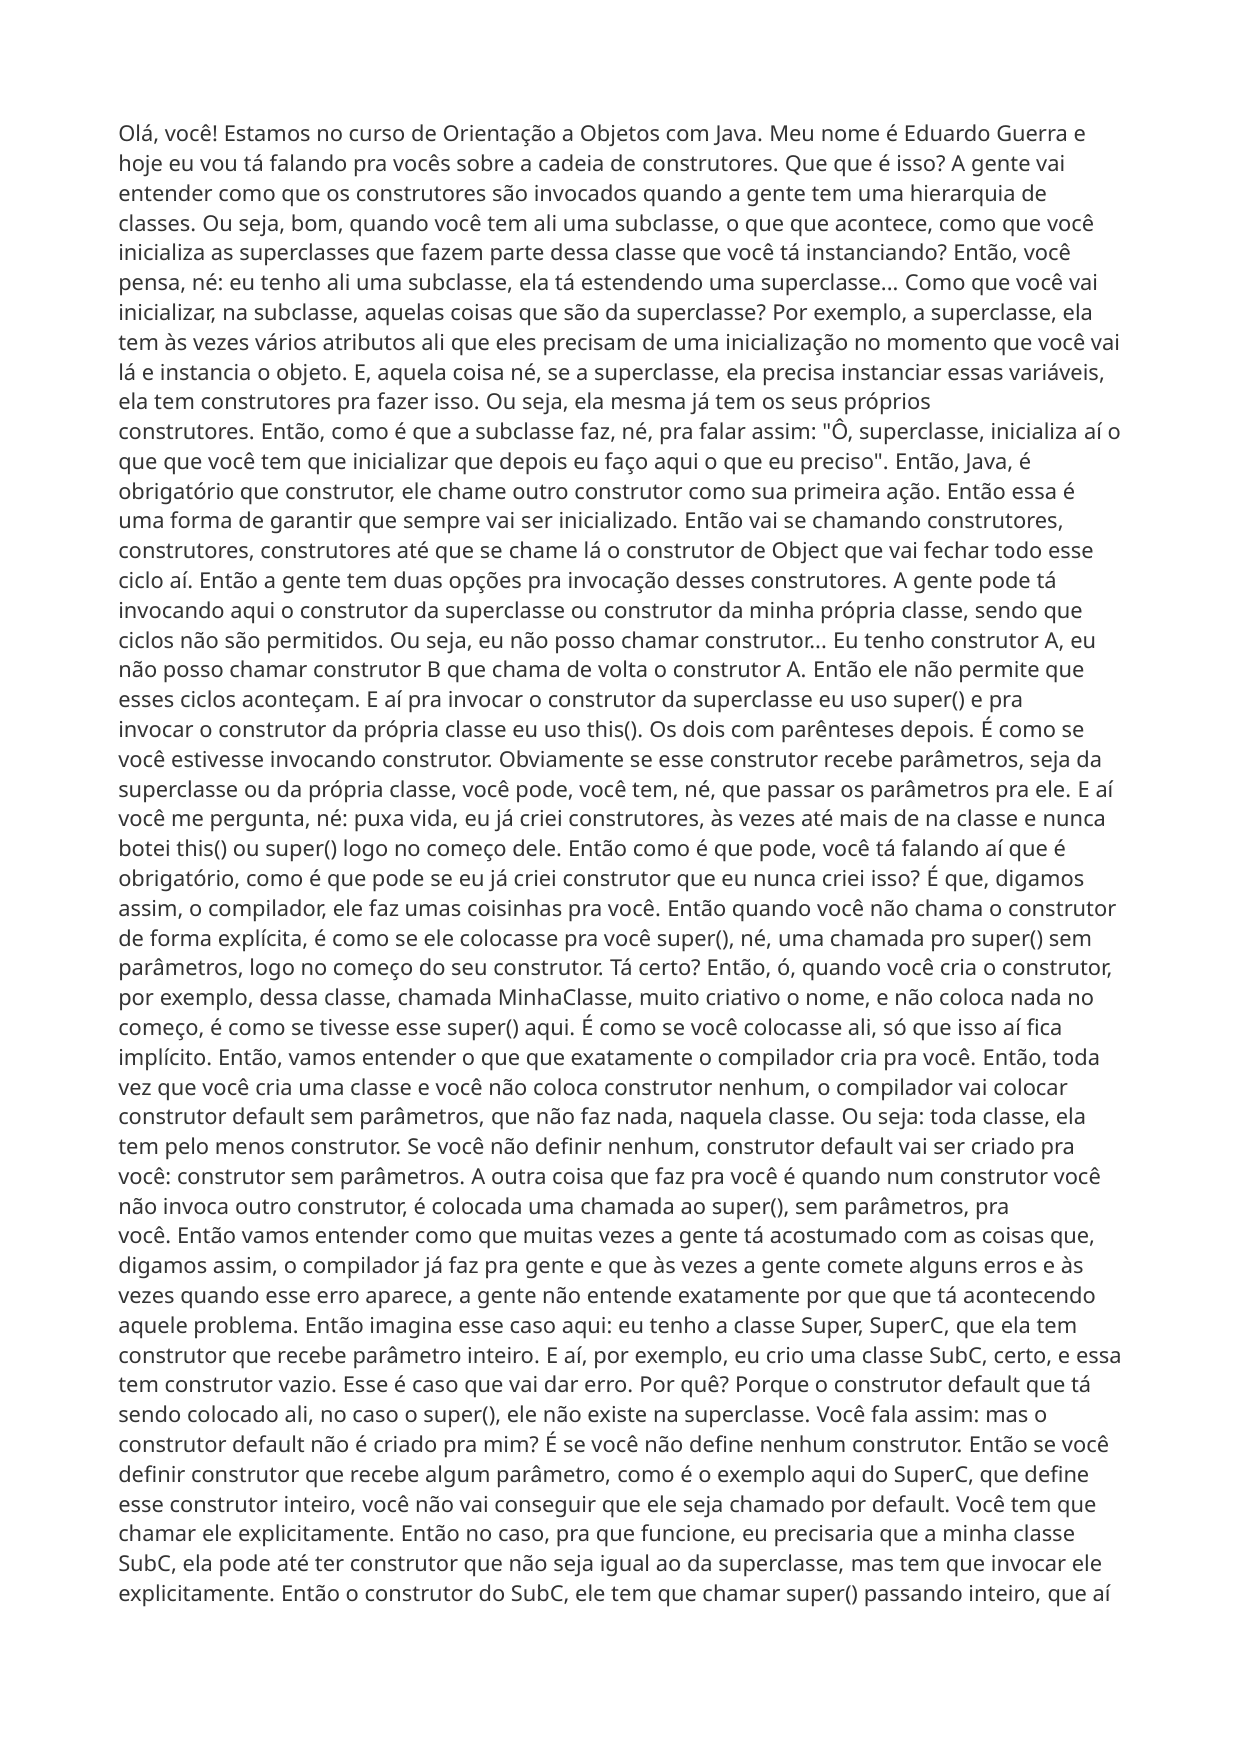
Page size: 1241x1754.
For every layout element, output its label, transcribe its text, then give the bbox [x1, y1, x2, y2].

text Olá, você! Estamos no curso de Orientação a Objetos com Java. Meu nome é Eduardo Guerra e hoje eu vou tá falando pra vocês sobre a cadeia de construtores. Que que é isso? A gente vai entender como que os construtores são invocados quando a gente tem uma hierarquia de classes. Ou seja, bom, quando você tem ali uma subclasse, o que que acontece, como que você inicializa as superclasses que fazem parte dessa classe que você tá instanciando? Então, você pensa, né: eu tenho ali uma subclasse, ela tá estendendo uma superclasse... Como que você vai inicializar, na subclasse, aquelas coisas que são da superclasse? Por exemplo, a superclasse, ela tem às vezes vários atributos ali que eles precisam de uma inicialização no momento que você vai lá e instancia o objeto. E, aquela coisa né, se a superclasse, ela precisa instanciar essas variáveis, ela tem construtores pra fazer isso. Ou seja, ela mesma já tem os seus próprios construtores. Então, como é que a subclasse faz, né, pra falar assim: "Ô, superclasse, inicializa aí o que que você tem que inicializar que depois eu faço aqui o que eu preciso". Então, Java, é obrigatório que construtor, ele chame outro construtor como sua primeira ação. Então essa é uma forma de garantir que sempre vai ser inicializado. Então vai se chamando construtores, construtores, construtores até que se chame lá o construtor de Object que vai fechar todo esse ciclo aí. Então a gente tem duas opções pra invocação desses construtores. A gente pode tá invocando aqui o construtor da superclasse ou construtor da minha própria classe, sendo que ciclos não são permitidos. Ou seja, eu não posso chamar construtor... Eu tenho construtor A, eu não posso chamar construtor B que chama de volta o construtor A. Então ele não permite que esses ciclos aconteçam. E aí pra invocar o construtor da superclasse eu uso super() e pra invocar o construtor da própria classe eu uso this(). Os dois com parênteses depois. É como se você estivesse invocando construtor. Obviamente se esse construtor recebe parâmetros, seja da superclasse ou da própria classe, você pode, você tem, né, que passar os parâmetros pra ele. E aí você me pergunta, né: puxa vida, eu já criei construtores, às vezes até mais de na classe e nunca botei this() ou super() logo no começo dele. Então como é que pode, você tá falando aí que é obrigatório, como é que pode se eu já criei construtor que eu nunca criei isso? É que, digamos assim, o compilador, ele faz umas coisinhas pra você. Então quando você não chama o construtor de forma explícita, é como se ele colocasse pra você super(), né, uma chamada pro super() sem parâmetros, logo no começo do seu construtor. Tá certo? Então, ó, quando você cria o construtor, por exemplo, dessa classe, chamada MinhaClasse, muito criativo o nome, e não coloca nada no começo, é como se tivesse esse super() aqui. É como se você colocasse ali, só que isso aí fica implícito. Então, vamos entender o que que exatamente o compilador cria pra você. Então, toda vez que você cria uma classe e você não coloca construtor nenhum, o compilador vai colocar construtor default sem parâmetros, que não faz nada, naquela classe. Ou seja: toda classe, ela tem pelo menos construtor. Se você não definir nenhum, construtor default vai ser criado pra você: construtor sem parâmetros. A outra coisa que faz pra você é quando num construtor você não invoca outro construtor, é colocada uma chamada ao super(), sem parâmetros, pra você. Então vamos entender como que muitas vezes a gente tá acostumado com as coisas que, digamos assim, o compilador já faz pra gente e que às vezes a gente comete alguns erros e às vezes quando esse erro aparece, a gente não entende exatamente por que que tá acontecendo aquele problema. Então imagina esse caso aqui: eu tenho a classe Super, SuperC, que ela tem construtor que recebe parâmetro inteiro. E aí, por exemplo, eu crio uma classe SubC, certo, e essa tem construtor vazio. Esse é caso que vai dar erro. Por quê? Porque o construtor default que tá sendo colocado ali, no caso o super(), ele não existe na superclasse. Você fala assim: mas o construtor default não é criado pra mim? É se você não define nenhum construtor. Então se você definir construtor que recebe algum parâmetro, como é o exemplo aqui do SuperC, que define esse construtor inteiro, você não vai conseguir que ele seja chamado por default. Você tem que chamar ele explicitamente. Então no caso, pra que funcione, eu precisaria que a minha classe SubC, ela pode até ter construtor que não seja igual ao da superclasse, mas tem que invocar ele explicitamente. Então o construtor do SubC, ele tem que chamar super() passando inteiro, que aí [118, 118, 1122, 1608]
